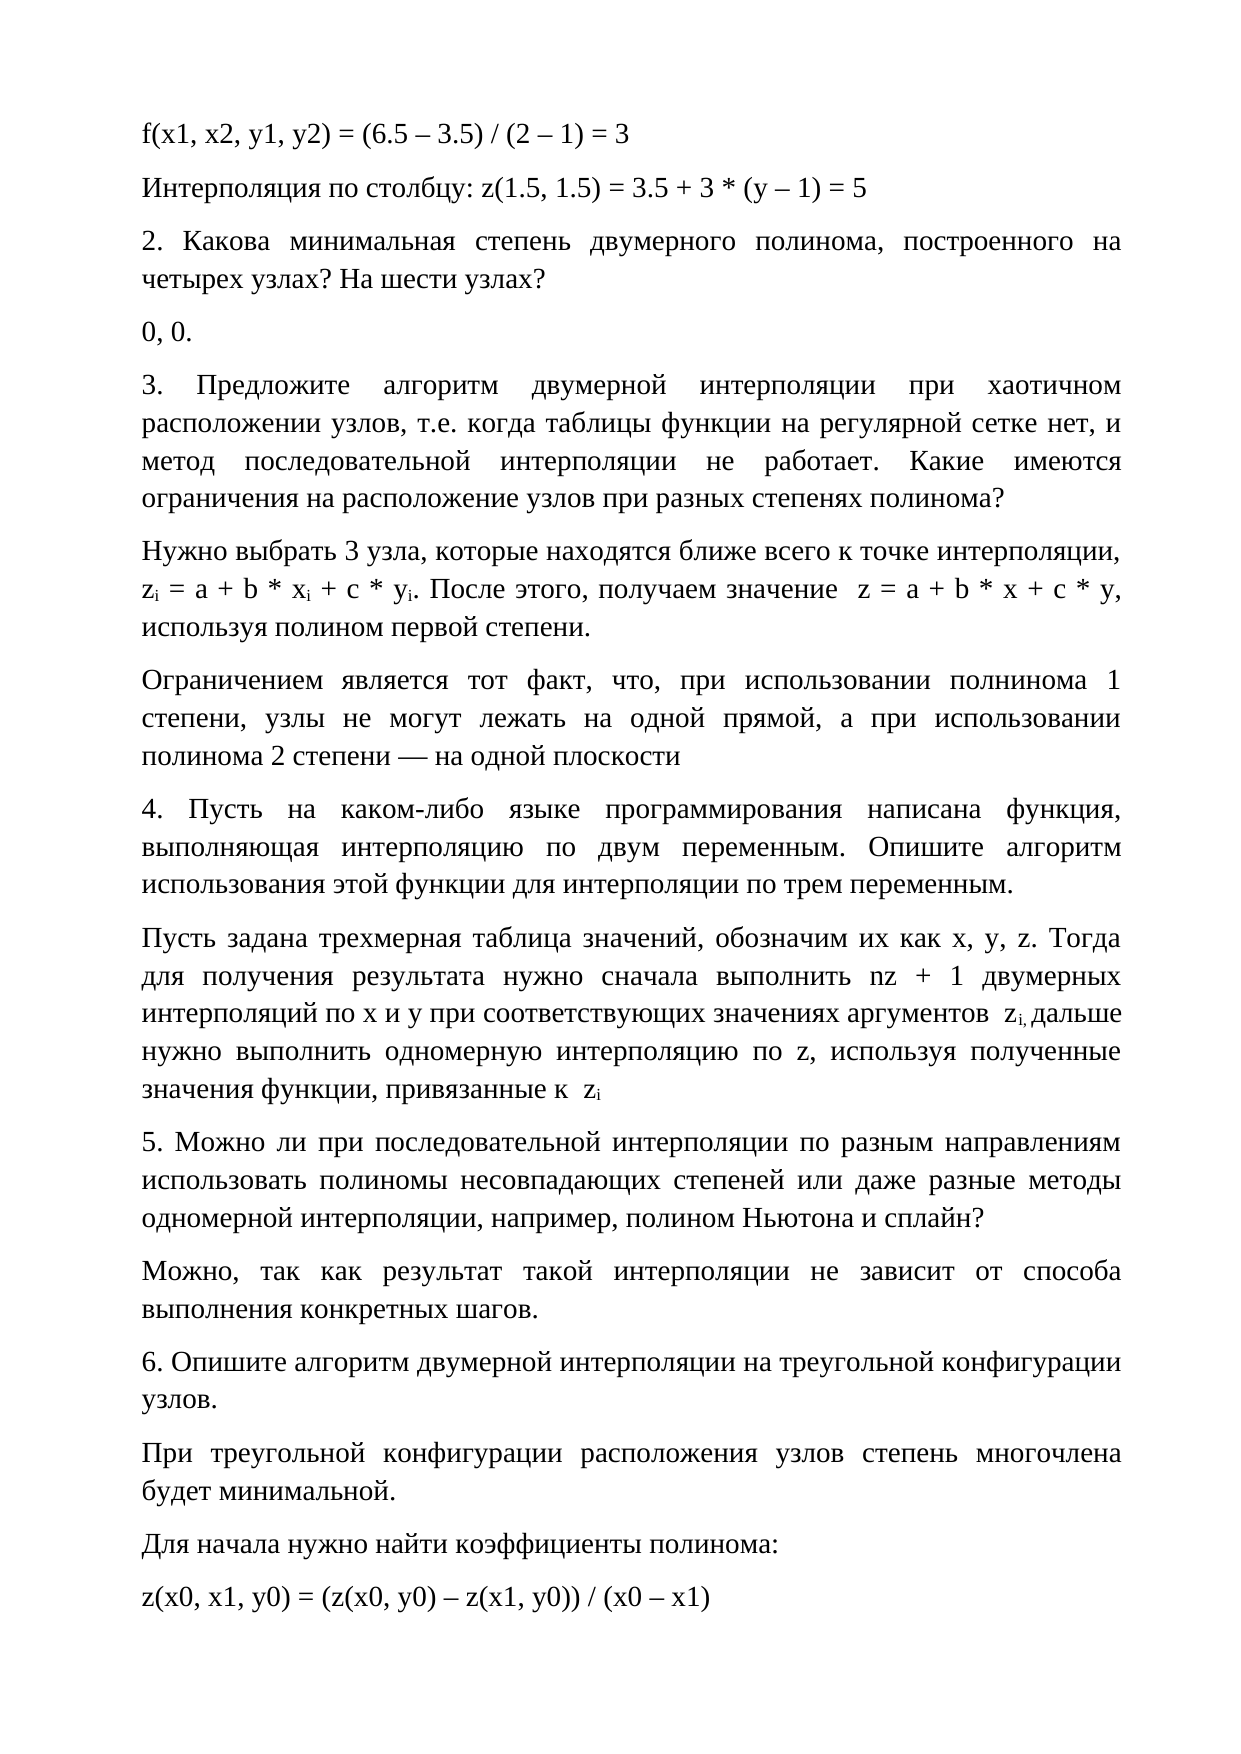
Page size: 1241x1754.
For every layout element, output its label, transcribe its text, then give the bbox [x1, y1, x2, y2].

text Можно, так как результат такой интерполяции не зависит от способа выполнения конкретных шагов. [141, 1253, 1122, 1324]
text Для начала нужно найти коэффициенты полинома: [141, 1526, 1122, 1559]
text z(x0, x1, y0) = (z(x0, y0) – z(x1, y0)) / (x0 – x1) [141, 1579, 1122, 1612]
text 6. Опишите алгоритм двумерной интерполяции на треугольной конфигурации узлов. [141, 1344, 1122, 1415]
text Нужно выбрать 3 узла, которые находятся ближе всего к точке интерполяции, zi = a + b * xi + c * yi. После этого, получаем значение z = a + b * x + c * y, используя полином первой степени. [141, 533, 1122, 643]
text 3. Предложите алгоритм двумерной интерполяции при хаотичном расположении узлов, т.е. когда таблицы функции на регулярной сетке нет, и метод последовательной интерполяции не работает. Какие имеются ограничения на расположение узлов при разных степенях полинома? [141, 367, 1122, 514]
text При треугольной конфигурации расположения узлов степень многочлена будет минимальной. [141, 1435, 1122, 1506]
text 0, 0. [141, 314, 1122, 347]
text f(x1, x2, y1, y2) = (6.5 – 3.5) / (2 – 1) = 3 [141, 117, 1122, 150]
text Ограничением является тот факт, что, при использовании полнинома 1 степени, узлы не могут лежать на одной прямой, а при использовании полинома 2 степени — на одной плоскости [141, 662, 1122, 771]
text 5. Можно ли при последовательной интерполяции по разным направлениям использовать полиномы несовпадающих степеней или даже разные методы одномерной интерполяции, например, полином Ньютона и сплайн? [141, 1124, 1122, 1233]
text Пусть задана трехмерная таблица значений, обозначим их как x, y, z. Тогда для получения результата нужно сначала выполнить nz + 1 двумерных интерполяций по x и y при соответствующих значениях аргументов zi, дальше нужно выполнить одномерную интерполяцию по z, используя полученные значения функции, привязанные к zi [141, 920, 1122, 1104]
text 4. Пусть на каком-либо языке программирования написана функция, выполняющая интерполяцию по двум переменным. Опишите алгоритм использования этой функции для интерполяции по трем переменным. [141, 791, 1122, 900]
text 2. Какова минимальная степень двумерного полинома, построенного на четырех узлах? На шести узлах? [141, 223, 1122, 294]
text Интерполяция по столбцу: z(1.5, 1.5) = 3.5 + 3 * (y – 1) = 5 [141, 170, 1122, 203]
